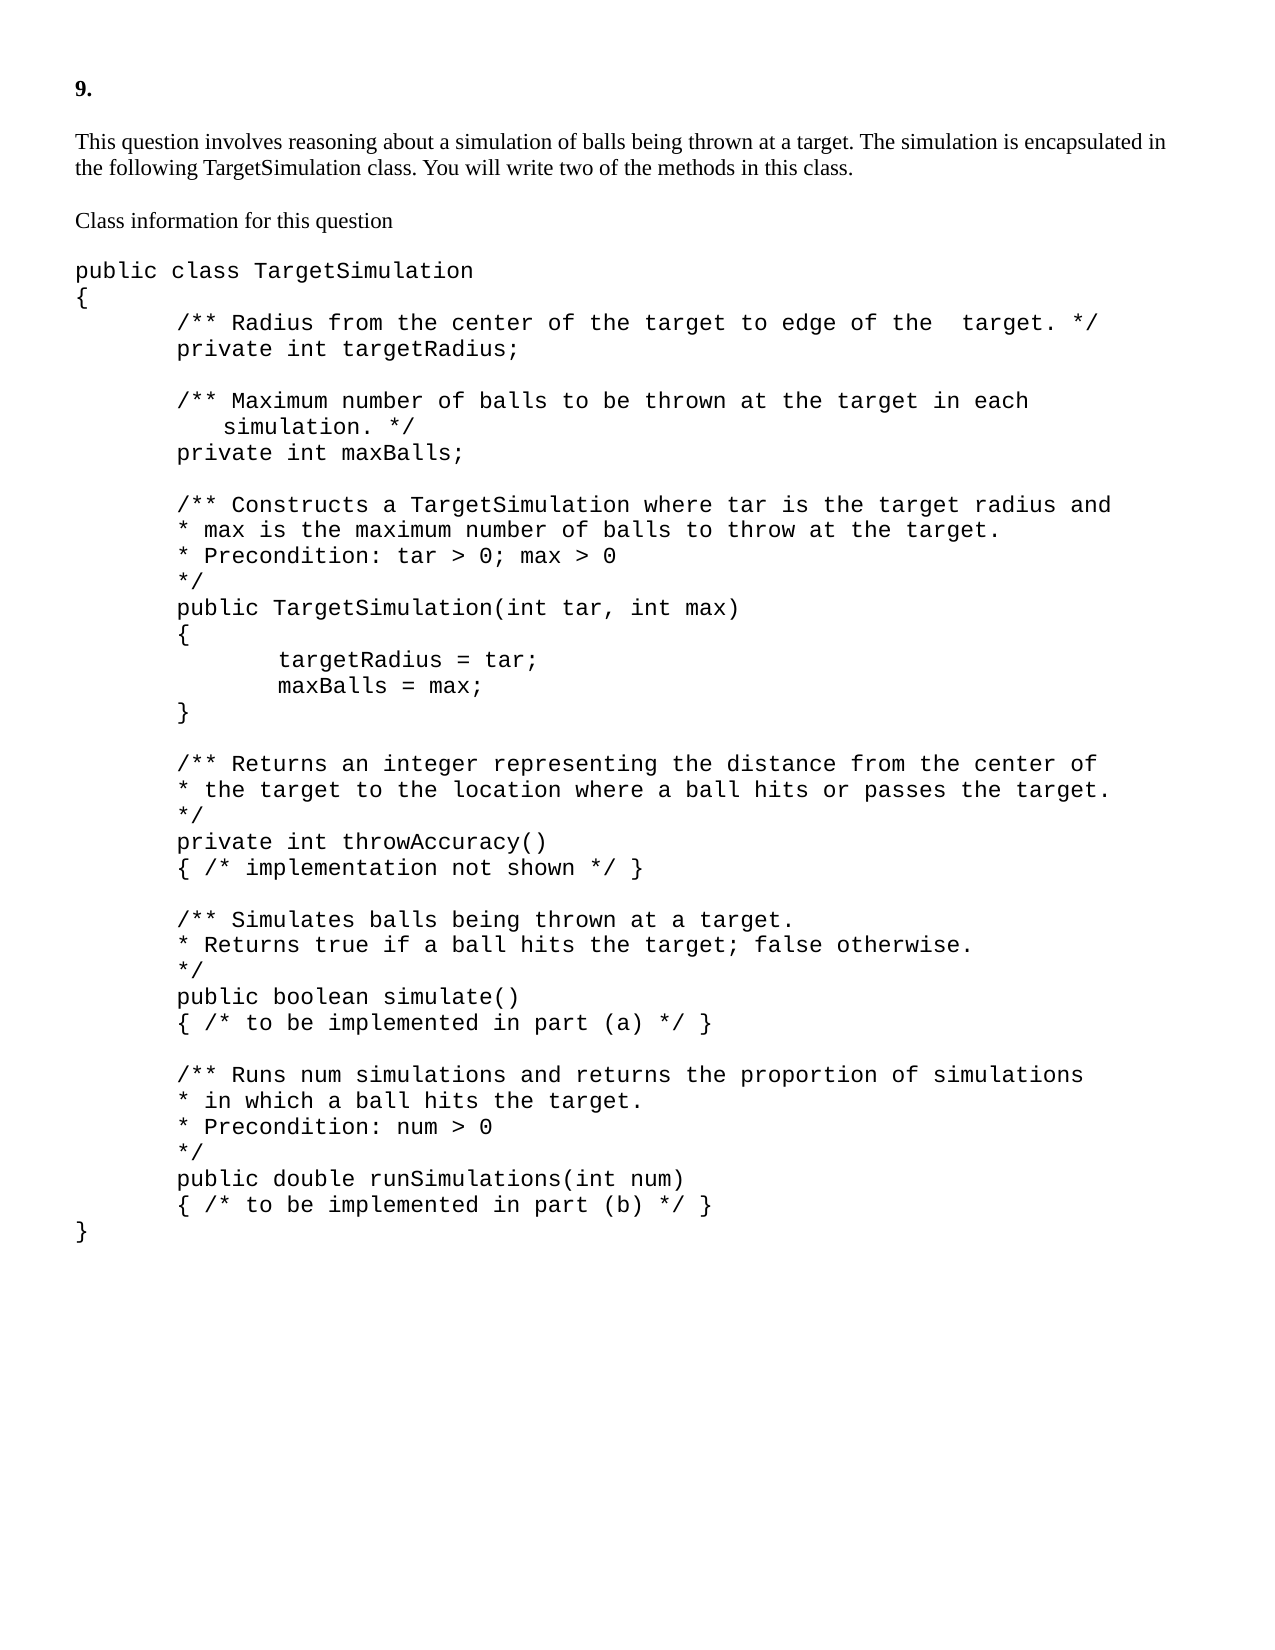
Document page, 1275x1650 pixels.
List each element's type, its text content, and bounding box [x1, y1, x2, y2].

text /** Runs num simulations and returns the proportion of simulations [149, 1063, 1200, 1089]
text } [75, 1219, 1200, 1245]
text { [149, 623, 1200, 648]
text /** Radius from the center of the target to edge of the target. */ [149, 311, 1200, 337]
text 9. [75, 75, 1200, 101]
text */ [149, 804, 1200, 830]
text * the target to the location where a ball hits or passes the target. [149, 778, 1200, 804]
text * Returns true if a ball hits the target; false otherwise. [149, 934, 1200, 960]
text This question involves reasoning about a simulation of balls being thrown at a target. The simulation is encapsulated in the following TargetSimulation class. You will write two of the methods in this class. [75, 128, 1200, 180]
text * in which a ball hits the target. [149, 1089, 1200, 1115]
text */ [149, 960, 1200, 986]
text targetRadius = tar; [223, 648, 1200, 674]
text public double runSimulations(int num) [149, 1167, 1200, 1193]
text public boolean simulate() [149, 986, 1200, 1012]
text * Precondition: num > 0 [149, 1115, 1200, 1141]
text Class information for this question [75, 207, 1200, 233]
text { /* implementation not shown */ } [149, 856, 1200, 882]
text } [149, 700, 1200, 726]
text * Precondition: tar > 0; max > 0 [149, 545, 1200, 571]
text */ [149, 1141, 1200, 1167]
text public TargetSimulation(int tar, int max) [149, 597, 1200, 623]
text /** Simulates balls being thrown at a target. [149, 908, 1200, 934]
text { /* to be implemented in part (a) */ } [149, 1012, 1200, 1038]
text { /* to be implemented in part (b) */ } [149, 1193, 1200, 1219]
text maxBalls = max; [223, 674, 1200, 700]
text private int throwAccuracy() [149, 830, 1200, 856]
text /** Returns an integer representing the distance from the center of [149, 752, 1200, 778]
text { [75, 285, 1200, 311]
text * max is the maximum number of balls to throw at the target. [149, 519, 1200, 545]
text public class TargetSimulation [75, 259, 1200, 285]
text /** Constructs a TargetSimulation where tar is the target radius and [149, 493, 1200, 519]
text */ [149, 571, 1200, 597]
text /** Maximum number of balls to be thrown at the target in each simulation. */ [149, 389, 1200, 441]
text private int targetRadius; [149, 337, 1200, 363]
text private int maxBalls; [149, 441, 1200, 467]
